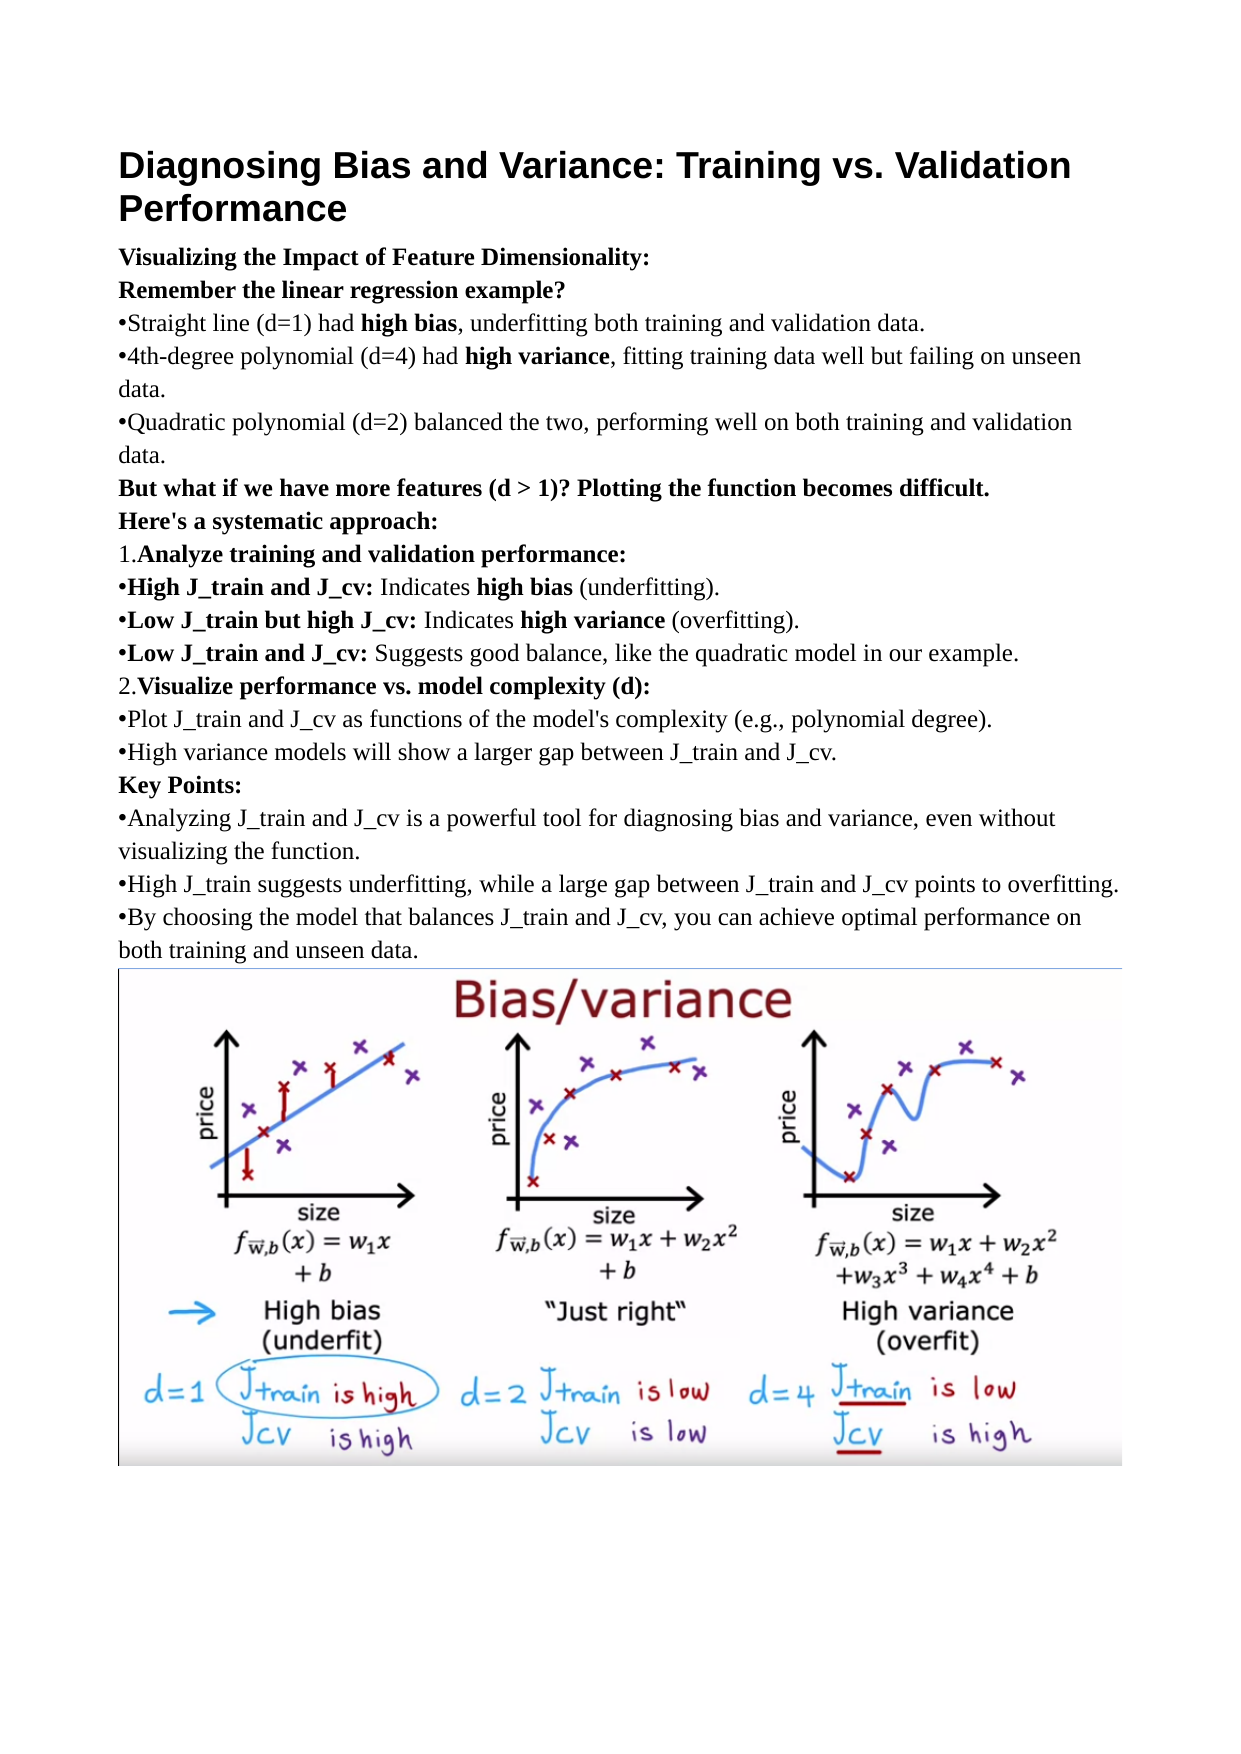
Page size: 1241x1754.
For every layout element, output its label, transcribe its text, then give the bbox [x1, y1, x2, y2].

list High J_train and J_cv: Indicates high bias (underfitting). [118, 572, 1122, 601]
list Analyze training and validation performance: [118, 539, 1122, 568]
list 4th-degree polynomial (d=4) had high variance, fitting training data well but failing on unseen data. [118, 341, 1122, 403]
list High J_train suggests underfitting, while a large gap between J_train and J_cv points to overfitting. [118, 869, 1122, 898]
list Analyzing J_train and J_cv is a powerful tool for diagnosing bias and variance, even without visualizing the function. [118, 803, 1122, 865]
text Here's a systematic approach: [118, 506, 1122, 535]
text Remember the linear regression example? [118, 275, 1122, 304]
list Low J_train but high J_cv: Indicates high variance (overfitting). [118, 605, 1122, 634]
subtitle Diagnosing Bias and Variance: Training vs. Validation Performance [118, 143, 1122, 229]
list Plot J_train and J_cv as functions of the model's complexity (e.g., polynomial degree). [118, 704, 1122, 733]
text Key Points: [118, 770, 1122, 799]
list Straight line (d=1) had high bias, underfitting both training and validation data. [118, 308, 1122, 337]
list By choosing the model that balances J_train and J_cv, you can achieve optimal performance on both training and unseen data. [118, 902, 1122, 964]
list High variance models will show a larger gap between J_train and J_cv. [118, 737, 1122, 766]
list Quadratic polynomial (d=2) balanced the two, performing well on both training and validation data. [118, 407, 1122, 469]
list Low J_train and J_cv: Suggests good balance, like the quadratic model in our example. [118, 638, 1122, 667]
text Visualizing the Impact of Feature Dimensionality: [118, 242, 1122, 271]
text But what if we have more features (d > 1)? Plotting the function becomes difficult. [118, 473, 1122, 502]
picture [118, 968, 1123, 1466]
list Visualize performance vs. model complexity (d): [118, 671, 1122, 700]
